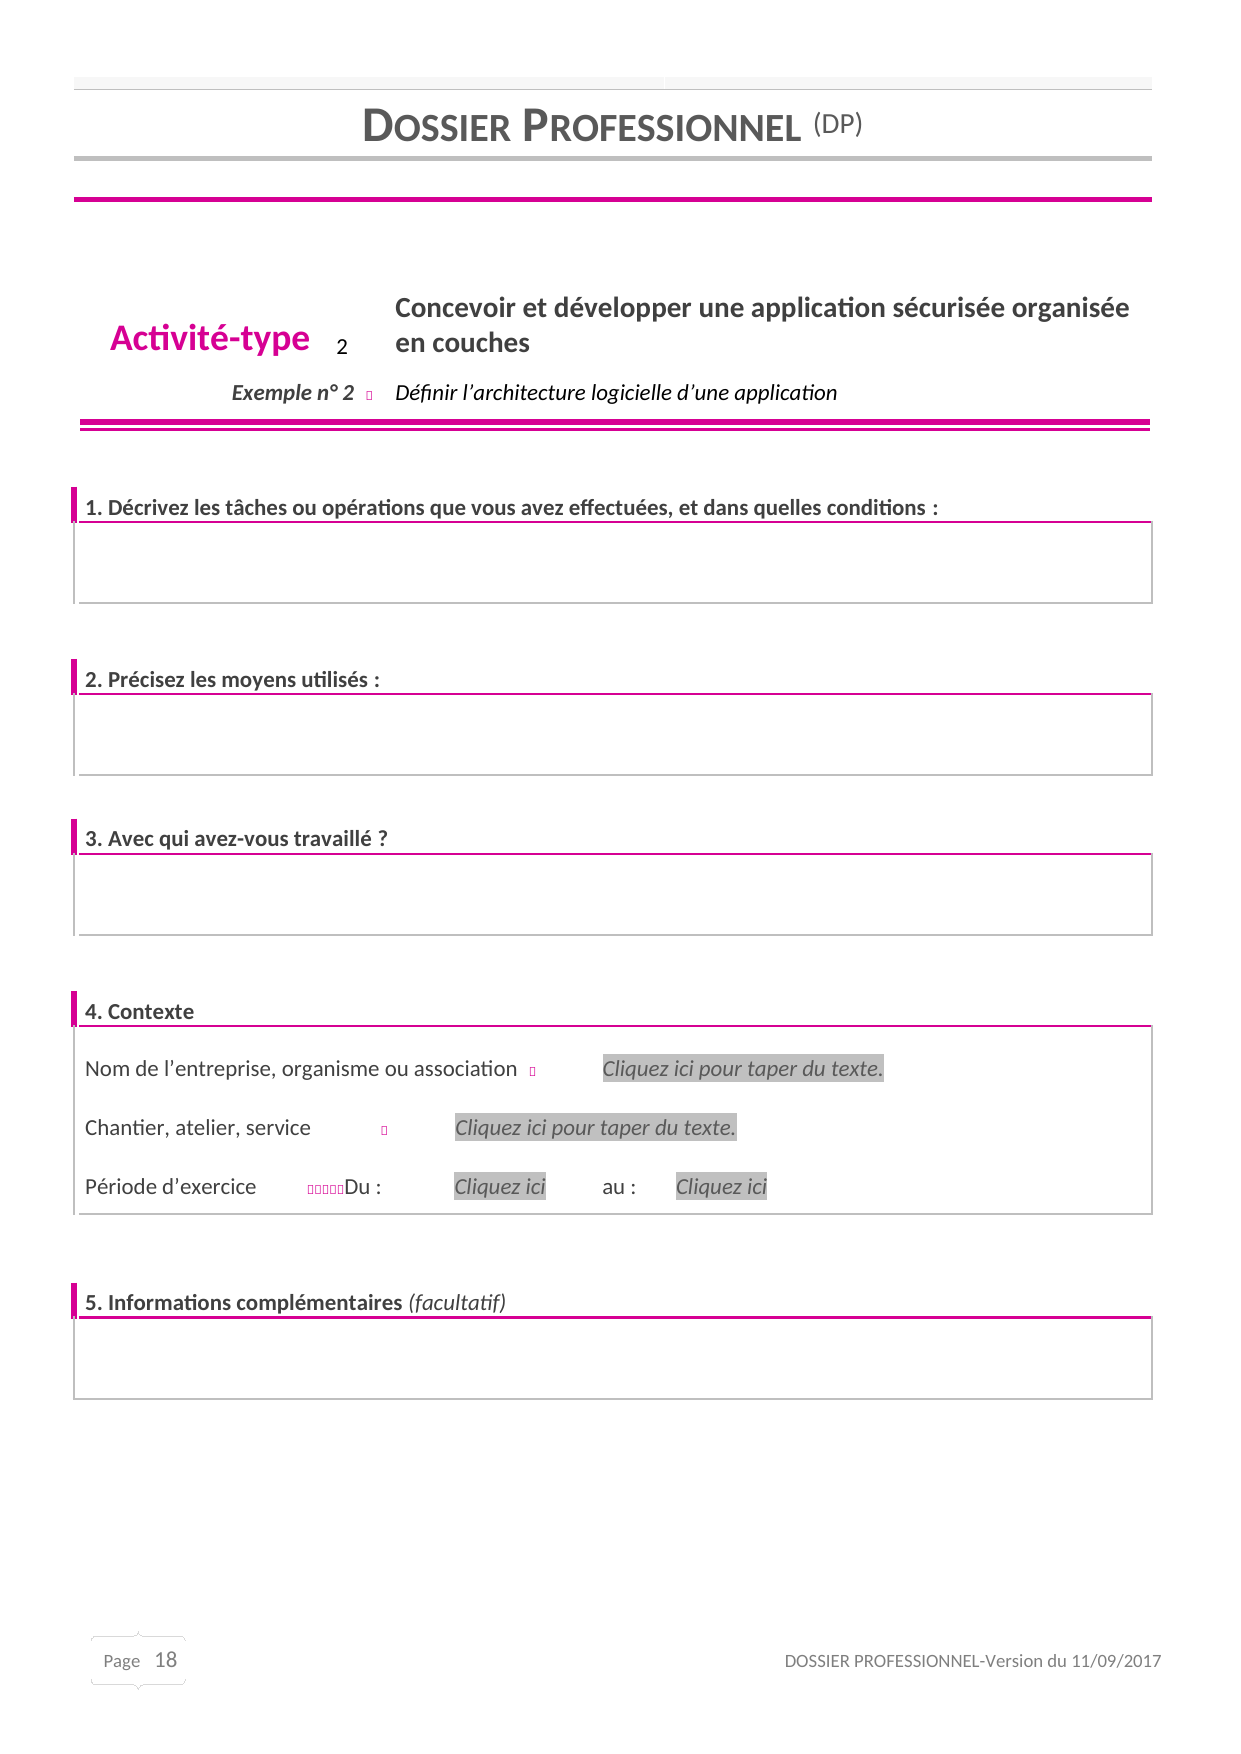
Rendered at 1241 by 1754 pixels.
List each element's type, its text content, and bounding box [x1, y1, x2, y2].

table_cell 5. Informations complémentaires (facultatif) [77, 1283, 1093, 1316]
table_cell [75, 753, 1151, 774]
table_cell [75, 1376, 1151, 1397]
table_cell [74, 419, 1152, 465]
table_cell [578, 1027, 1151, 1048]
table_cell [1093, 1249, 1152, 1282]
table_cell [75, 1340, 1151, 1376]
table_cell Cliquez ici pour taper du texte. [444, 1095, 1151, 1153]
table_cell [74, 934, 1093, 969]
table_cell [74, 1213, 1093, 1248]
table_cell [75, 853, 1151, 876]
table_cell [75, 693, 1151, 716]
table_cell [1093, 604, 1152, 638]
table_cell 2. Précisez les moyens utilisés : [77, 659, 1152, 693]
table_header 2 [325, 283, 384, 360]
table_header Activité-type [74, 283, 325, 360]
table_cell Exemple n° 2  [74, 360, 384, 419]
table_cell Chantier, atelier, service  [75, 1095, 444, 1153]
table_cell [75, 521, 1151, 544]
table_cell [74, 602, 1093, 638]
table_cell Période d’exercice Du : Cliquez ici au : Cliquez ici [75, 1154, 1151, 1212]
table_cell [75, 912, 1151, 933]
table_cell [74, 970, 1152, 991]
table_cell [1093, 1215, 1152, 1248]
table_cell [75, 580, 1151, 602]
table_cell [74, 638, 1152, 659]
table_cell [75, 716, 1151, 753]
table_cell [74, 797, 1152, 818]
table_cell [1093, 1283, 1152, 1316]
table_cell Cliquez ici pour taper du texte. [578, 1048, 1151, 1094]
table_cell 3. Avec qui avez-vous travaillé ? [77, 819, 1152, 852]
table_cell [75, 544, 1151, 580]
table_cell 4. Contexte [77, 991, 1152, 1025]
table_cell [75, 1025, 578, 1048]
table_cell [74, 774, 1152, 797]
table_cell Nom de l’entreprise, organisme ou association  [75, 1048, 578, 1094]
table_cell Définir l’architecture logicielle d’une application [384, 360, 1152, 419]
table_cell [75, 876, 1151, 912]
table_cell 1. Décrivez les tâches ou opérations que vous avez effectuées, et dans quelles conditions : [77, 487, 1152, 521]
table_cell [74, 465, 1152, 487]
table_cell [75, 1316, 1151, 1340]
table_cell [74, 1249, 1093, 1282]
table_cell [1093, 936, 1152, 969]
table_header Concevoir et développer une application sécurisée organisée en couches [384, 283, 1152, 360]
